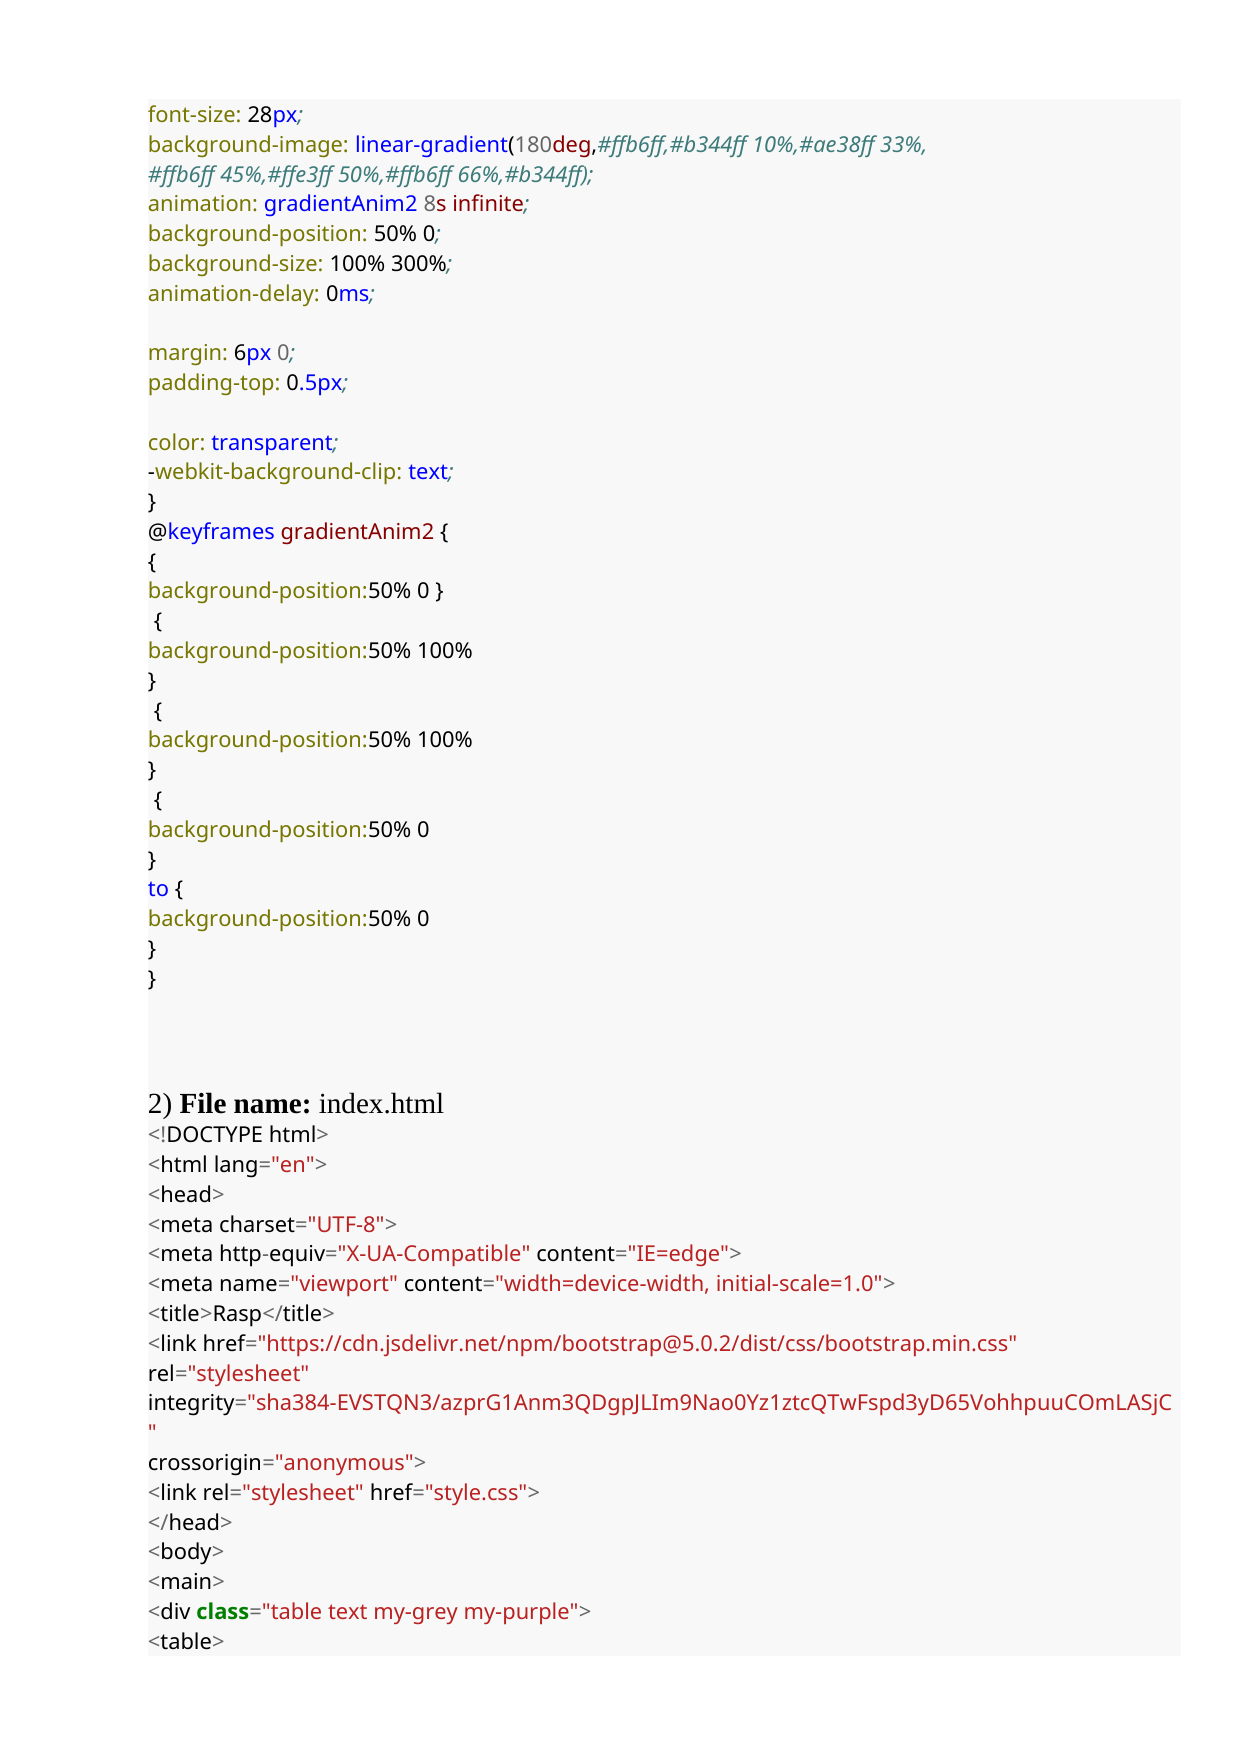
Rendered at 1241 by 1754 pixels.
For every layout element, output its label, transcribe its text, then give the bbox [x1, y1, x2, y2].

text #ffb6ff 45%,#ffe3ff 50%,#ffb6ff 66%,#b344ff); [148, 159, 1181, 188]
text <meta charset="UTF-8"> [148, 1209, 1181, 1238]
text <body> [148, 1536, 1181, 1566]
text background-position: 50% 0; [148, 218, 1181, 248]
text background-image: linear-gradient(180deg,#ffb6ff,#b344ff 10%,#ae38ff 33%, [148, 129, 1181, 159]
text to { [148, 873, 1181, 903]
text { [148, 784, 1181, 814]
text <link rel="stylesheet" href="style.css"> [148, 1477, 1181, 1507]
text background-size: 100% 300%; [148, 248, 1181, 278]
text <html lang="en"> [148, 1149, 1181, 1179]
text background-position:50% 100% [148, 724, 1181, 754]
text </head> [148, 1507, 1181, 1536]
text <meta http-equiv="X-UA-Compatible" content="IE=edge"> [148, 1238, 1181, 1268]
text font-size: 28px; [148, 99, 1181, 129]
text margin: 6px 0; [148, 337, 1181, 367]
text { [148, 546, 1181, 576]
text background-position:50% 0 [148, 814, 1181, 844]
text animation-delay: 0ms; [148, 278, 1181, 308]
text <main> [148, 1566, 1181, 1596]
text <head> [148, 1179, 1181, 1209]
text padding-top: 0.5px; [148, 367, 1181, 397]
text <table> [148, 1626, 1181, 1656]
text <div class="table text my-grey my-purple"> [148, 1596, 1181, 1626]
text { [148, 605, 1181, 635]
text <!DOCTYPE html> [148, 1119, 1181, 1149]
text background-position:50% 100% [148, 635, 1181, 665]
text } [148, 486, 1181, 516]
text animation: gradientAnim2 8s infinite; [148, 188, 1181, 218]
text <title>Rasp</title> [148, 1298, 1181, 1328]
text -webkit-background-clip: text; [148, 456, 1181, 486]
text } [148, 933, 1181, 963]
text } [148, 754, 1181, 784]
text } [148, 963, 1181, 993]
text } [148, 844, 1181, 873]
text { [148, 695, 1181, 724]
text <link href="https://cdn.jsdelivr.net/npm/bootstrap@5.0.2/dist/css/bootstrap.min.css" [148, 1328, 1181, 1358]
text background-position:50% 0 } [148, 576, 1181, 605]
text <meta name="viewport" content="width=device-width, initial-scale=1.0"> [148, 1268, 1181, 1298]
text } [148, 665, 1181, 695]
text rel="stylesheet" integrity="sha384-EVSTQN3/azprG1Anm3QDgpJLIm9Nao0Yz1ztcQTwFspd3yD65VohhpuuCOmLASjC" [148, 1358, 1181, 1447]
text color: transparent; [148, 427, 1181, 456]
text background-position:50% 0 [148, 903, 1181, 933]
text 2) File name: index.html [148, 1086, 1181, 1119]
text crossorigin="anonymous"> [148, 1447, 1181, 1477]
text @keyframes gradientAnim2 { [148, 516, 1181, 546]
